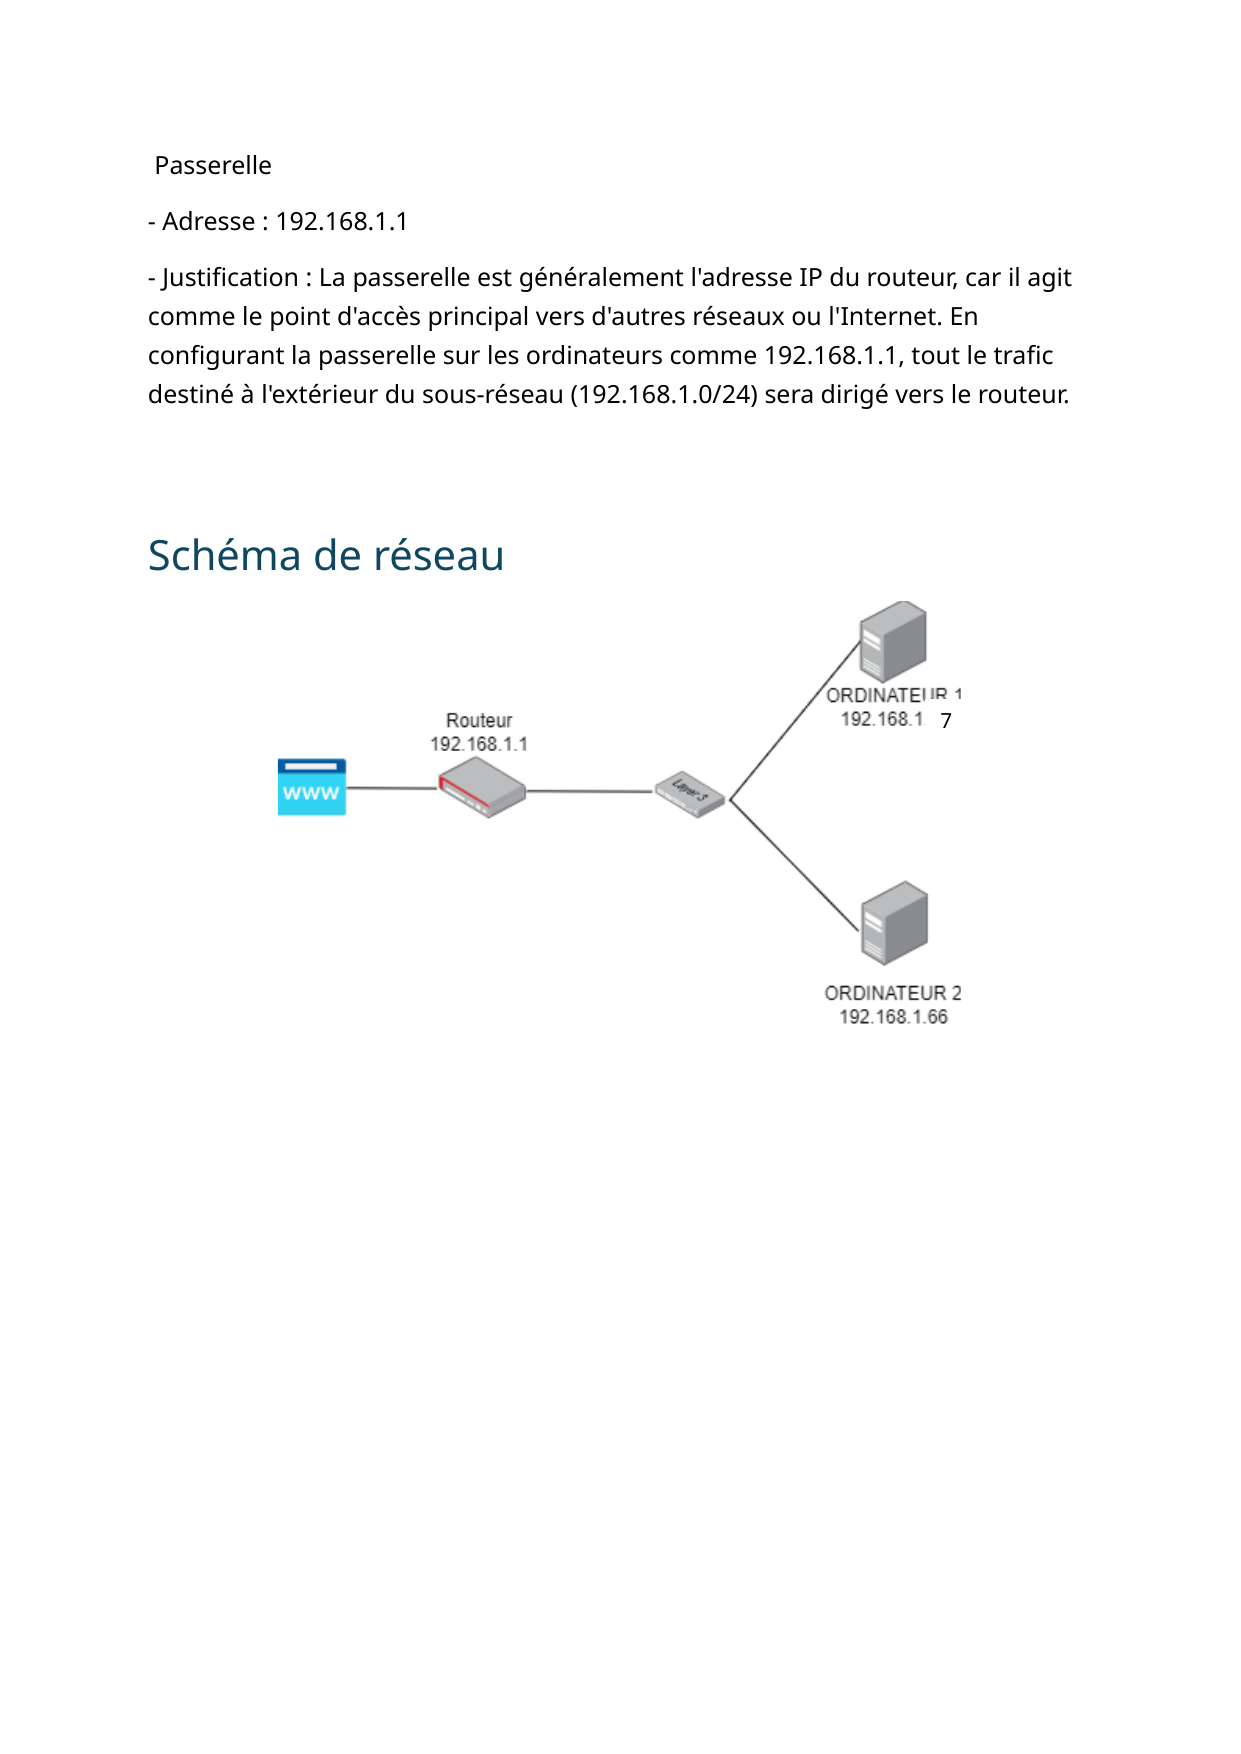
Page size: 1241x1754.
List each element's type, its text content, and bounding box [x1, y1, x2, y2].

text 7 [940, 706, 956, 735]
text Passerelle [148, 148, 1093, 182]
text - Justification : La passerelle est généralement l'adresse IP du routeur, car il agit comme le point d'accès principal vers d'autres réseaux ou l'Internet. En configurant la passerelle sur les ordinateurs comme 192.168.1.1, tout le trafic destiné à l'extérieur du sous-réseau (192.168.1.0/24) sera dirigé vers le routeur. [148, 259, 1093, 411]
subtitle Schéma de réseau [148, 526, 1093, 583]
text - Adresse : 192.168.1.1 [148, 203, 1093, 237]
